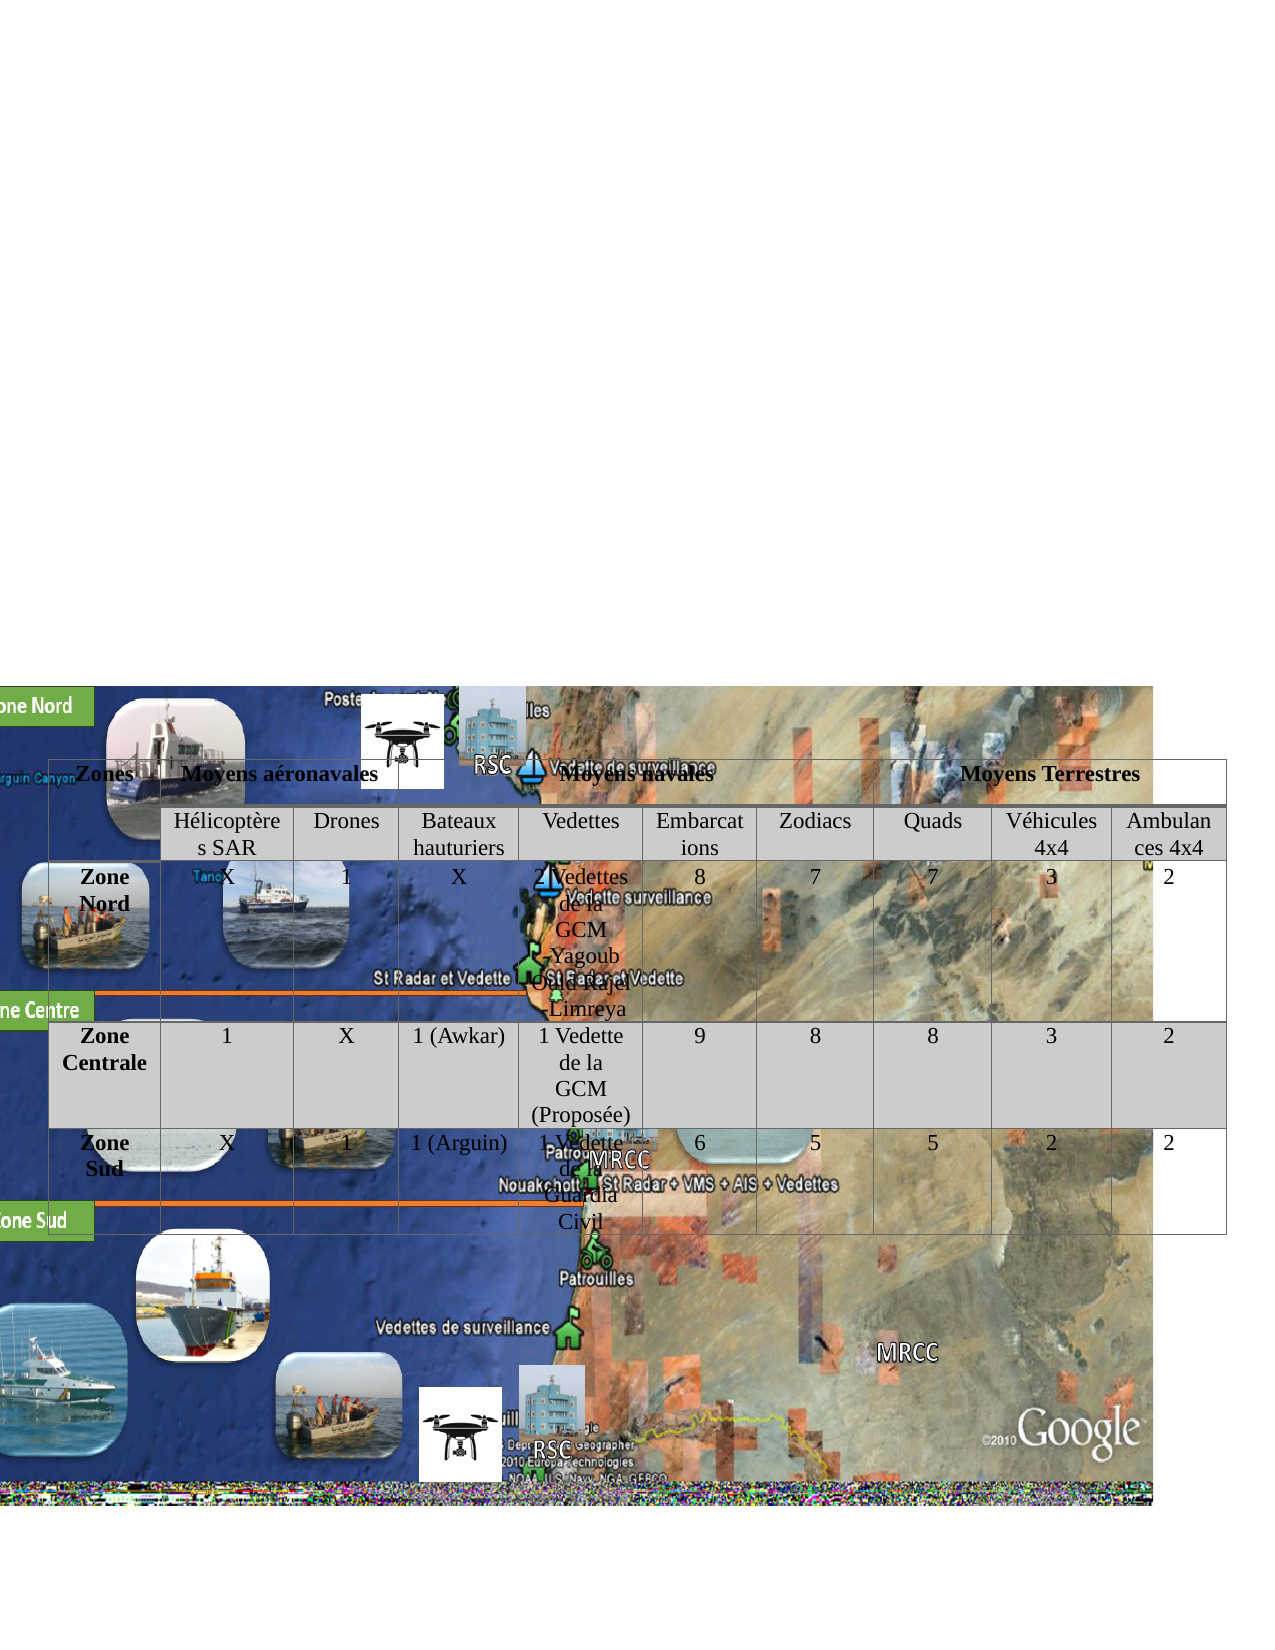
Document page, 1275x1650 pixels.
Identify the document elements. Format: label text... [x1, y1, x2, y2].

table_header Moyens Terrestres [874, 760, 1226, 804]
table_cell Ambulances 4x4 [1112, 808, 1226, 860]
table_cell 2 [1112, 861, 1226, 1021]
table_cell 1 [294, 1129, 398, 1234]
table_cell Hélicoptères SAR [161, 808, 293, 860]
table_cell Drones [294, 808, 398, 860]
table_cell 2 [1112, 1129, 1226, 1234]
table_cell 7 [757, 861, 873, 1021]
table_cell 1 (Awkar) [399, 1023, 518, 1128]
table_cell 8 [757, 1023, 873, 1128]
table_cell 7 [874, 861, 991, 1021]
table_cell Zone Centrale [49, 1023, 160, 1128]
table_cell 2 Vedettes de la GCM -Yagoub Ould Rajel -Limreya [519, 861, 642, 1021]
table_cell 1 (Arguin) [399, 1129, 518, 1234]
table_cell Vedettes [519, 808, 642, 860]
table_cell 8 [643, 861, 756, 1021]
table_cell 1 Vedette de la Guardia Civil [519, 1129, 642, 1234]
table_cell 1 [161, 1023, 293, 1128]
table_header Moyens aéronavales [161, 760, 398, 804]
table_cell X [294, 1023, 398, 1128]
table_cell 2 [992, 1129, 1111, 1234]
table_cell 8 [874, 1023, 991, 1128]
table_cell Quads [874, 808, 991, 860]
table_cell 3 [992, 861, 1111, 1021]
table_cell 9 [643, 1023, 756, 1128]
table_cell 2 [1112, 1023, 1226, 1128]
table_cell 1 Vedette de la GCM (Proposée) [519, 1023, 642, 1128]
table_cell X [161, 861, 293, 1021]
table_cell 6 [643, 1129, 756, 1234]
table_cell Bateaux hauturiers [399, 808, 518, 860]
table_header Moyens navales [399, 760, 873, 804]
table_cell Véhicules 4x4 [992, 808, 1111, 860]
table_cell 5 [874, 1129, 991, 1234]
table_cell Zone Nord [49, 863, 160, 1021]
table_cell X [161, 1129, 293, 1234]
table_cell 5 [757, 1129, 873, 1234]
table_cell Zone Sud [49, 1129, 160, 1234]
table_cell Zodiacs [757, 808, 873, 860]
table_cell X [399, 861, 518, 1021]
table_cell Embarcations [643, 808, 756, 860]
table_cell 3 [992, 1023, 1111, 1128]
picture [0, 686, 1154, 1506]
table_cell 1 [294, 861, 398, 1021]
table_header Zones [49, 760, 160, 860]
